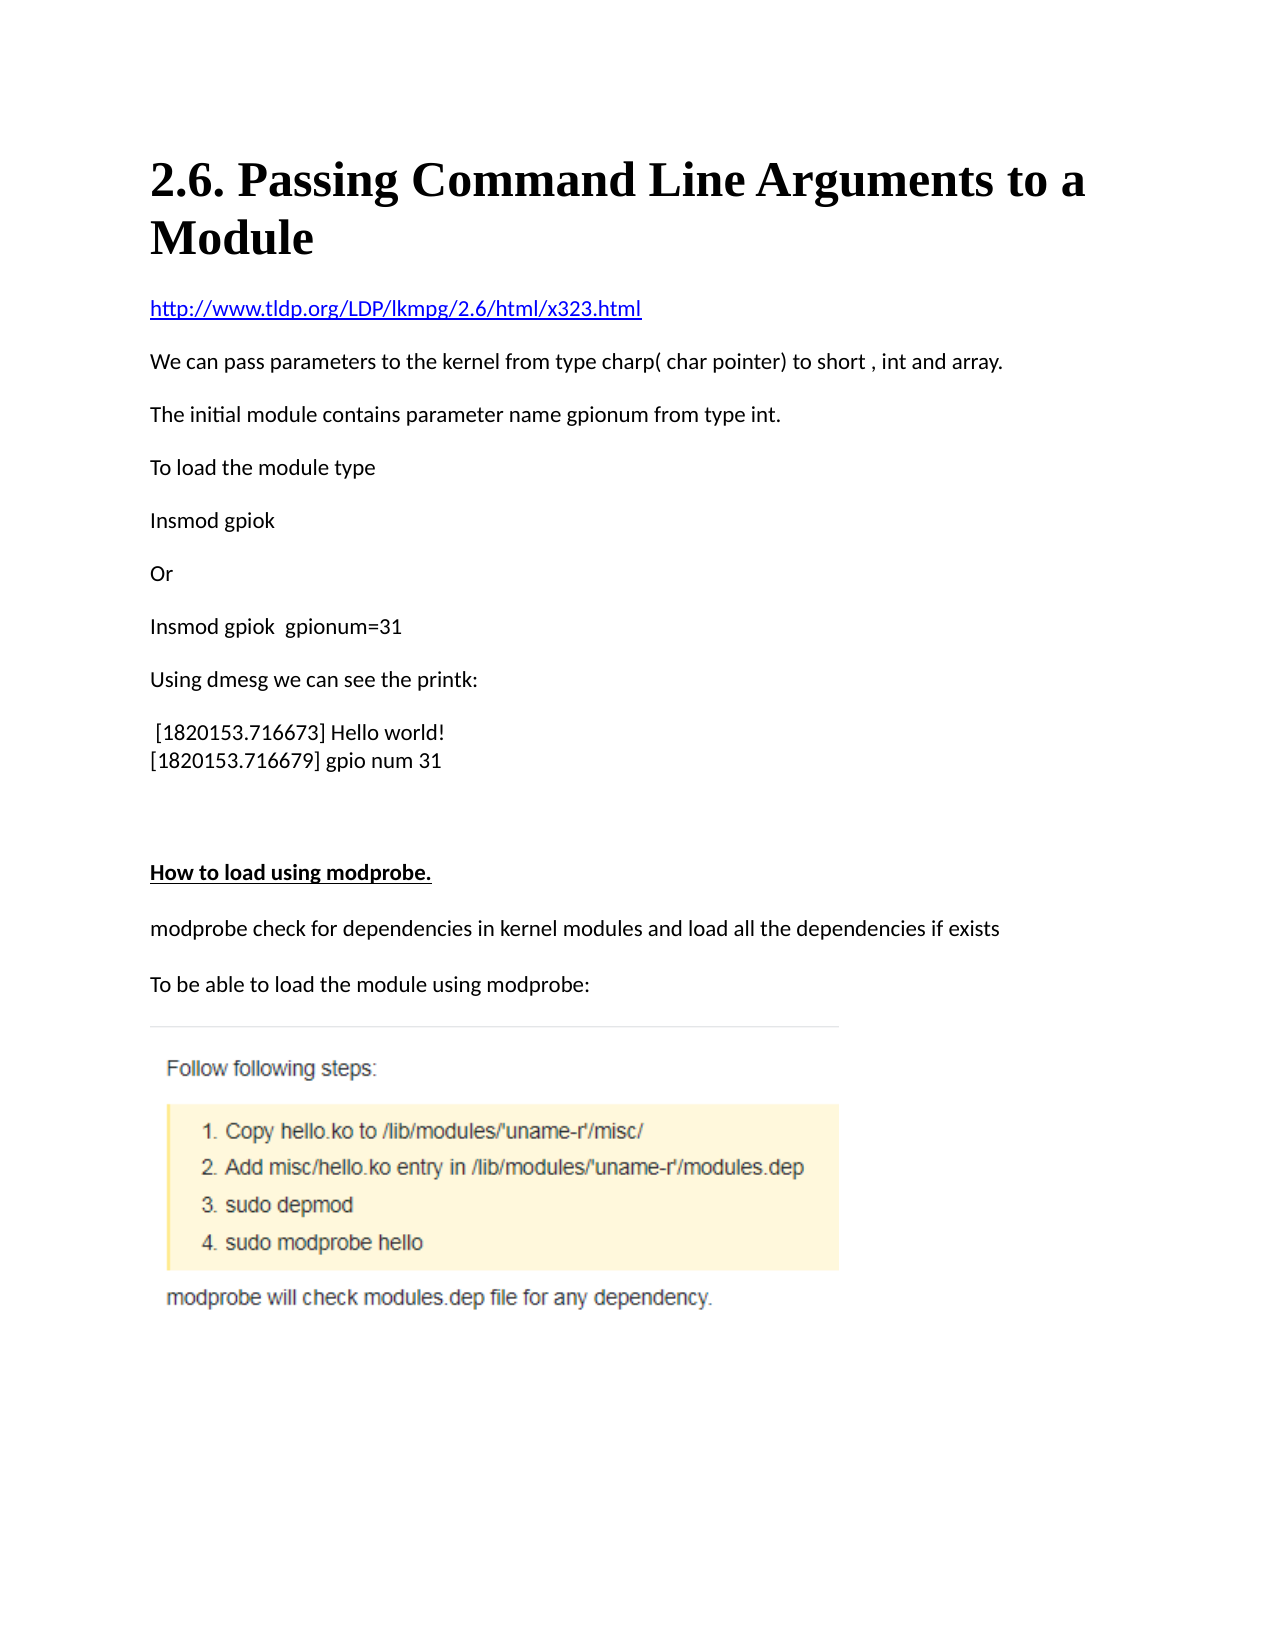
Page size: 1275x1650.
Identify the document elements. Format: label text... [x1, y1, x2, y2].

text To load the module type [150, 453, 1125, 481]
text Insmod gpiok [150, 506, 1125, 534]
text Insmod gpiok gpionum=31 [150, 612, 1125, 640]
text [1820153.716679] gpio num 31 [150, 746, 1125, 774]
text http://www.tldp.org/LDP/lkmpg/2.6/html/x323.html [150, 294, 1125, 322]
text The initial module contains parameter name gpionum from type int. [150, 400, 1125, 428]
text To be able to load the module using modprobe: [150, 971, 1125, 998]
subtitle 2.6. Passing Command Line Arguments to a Module [150, 150, 1125, 265]
text Using dmesg we can see the printk: [150, 665, 1125, 693]
picture [150, 1026, 839, 1324]
text [1820153.716673] Hello world! [150, 718, 1125, 746]
text Or [150, 559, 1125, 587]
text modprobe check for dependencies in kernel modules and load all the dependencies if exists [150, 914, 1125, 942]
text How to load using modprobe. [150, 858, 1125, 886]
text We can pass parameters to the kernel from type charp( char pointer) to short , int and array. [150, 347, 1125, 375]
